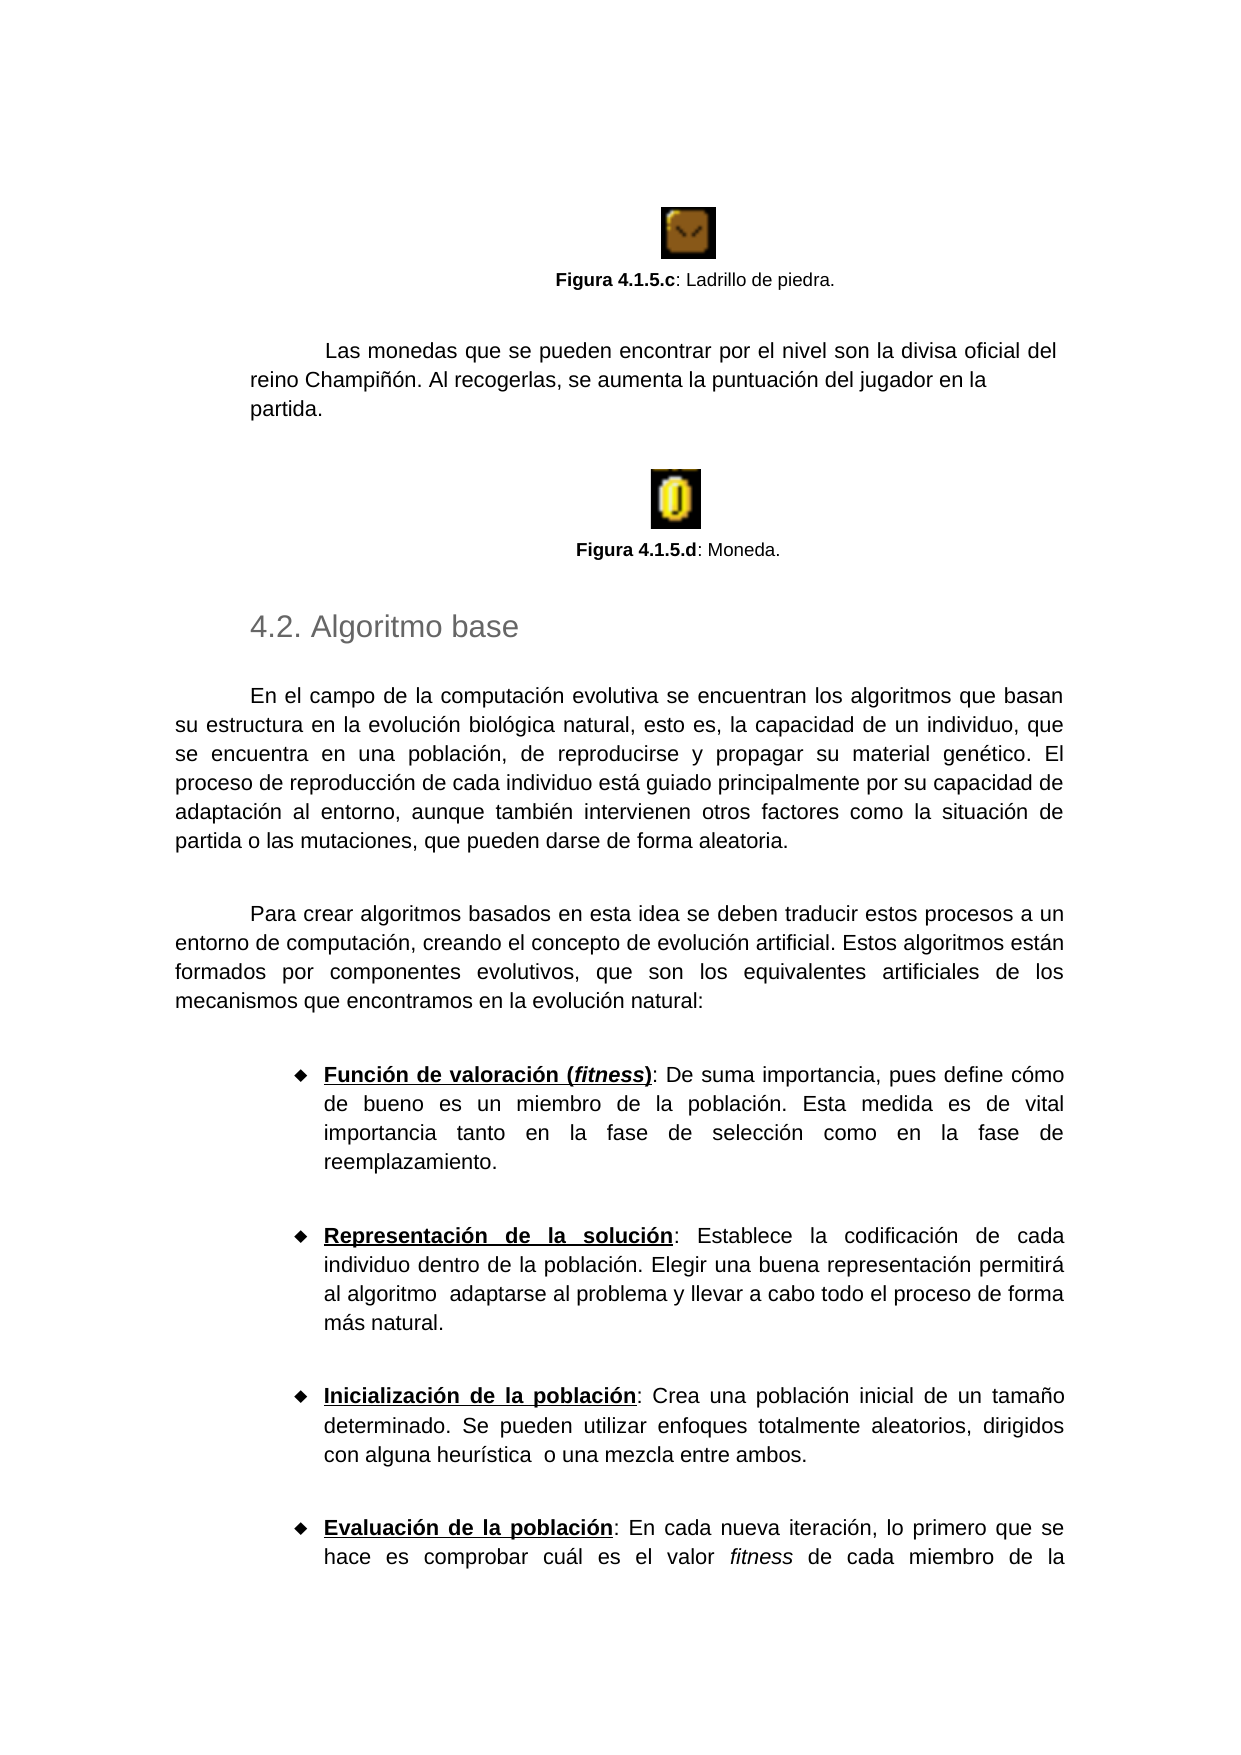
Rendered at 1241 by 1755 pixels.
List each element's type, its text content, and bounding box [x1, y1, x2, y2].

text En el campo de la computación evolutiva se encuentran los algoritmos que basan su estructura en la evolución biológica natural, esto es, la capacidad de un individuo, que se encuentra en una población, de reproducirse y propagar su material genético. El proceso de reproducción de cada individuo está guiado principalmente por su capacidad de adaptación al entorno, aunque también intervienen otros factores como la situación de partida o las mutaciones, que pueden darse de forma aleatoria. [175, 683, 1065, 853]
text Figura 4.1.5.d: Moneda. [475, 539, 1065, 560]
list Función de valoración (fitness): De suma importancia, pues define cómo de bueno es un miembro de la población. Esta medida es de vital importancia tanto en la fase de selección como en la fase de reemplazamiento. [294, 1062, 1065, 1174]
list Representación de la solución: Establece la codificación de cada individuo dentro de la población. Elegir una buena representación permitirá al algoritmo adaptarse al problema y llevar a cabo todo el proceso de forma más natural. [294, 1223, 1065, 1335]
text partida. [175, 396, 1065, 421]
picture [650, 469, 701, 529]
text 4.2. Algoritmo base [175, 608, 1065, 644]
list Evaluación de la población: En cada nueva iteración, lo primero que se hace es comprobar cuál es el valor fitness de cada miembro de la [294, 1515, 1065, 1569]
picture [661, 207, 716, 259]
text Para crear algoritmos basados en esta idea se deben traducir estos procesos a un entorno de computación, creando el concepto de evolución artificial. Estos algoritmos están formados por componentes evolutivos, que son los equivalentes artificiales de los mecanismos que encontramos en la evolución natural: [175, 901, 1065, 1013]
list Inicialización de la población: Crea una población inicial de un tamaño determinado. Se pueden utilizar enfoques totalmente aleatorios, dirigidos con alguna heurística o una mezcla entre ambos. [294, 1383, 1065, 1467]
text Las monedas que se pueden encontrar por el nivel son la divisa oficial del reino Champiñón. Al recogerlas, se aumenta la puntuación del jugador en la [175, 338, 1065, 392]
text Figura 4.1.5.c: Ladrillo de piedra. [250, 268, 1065, 290]
